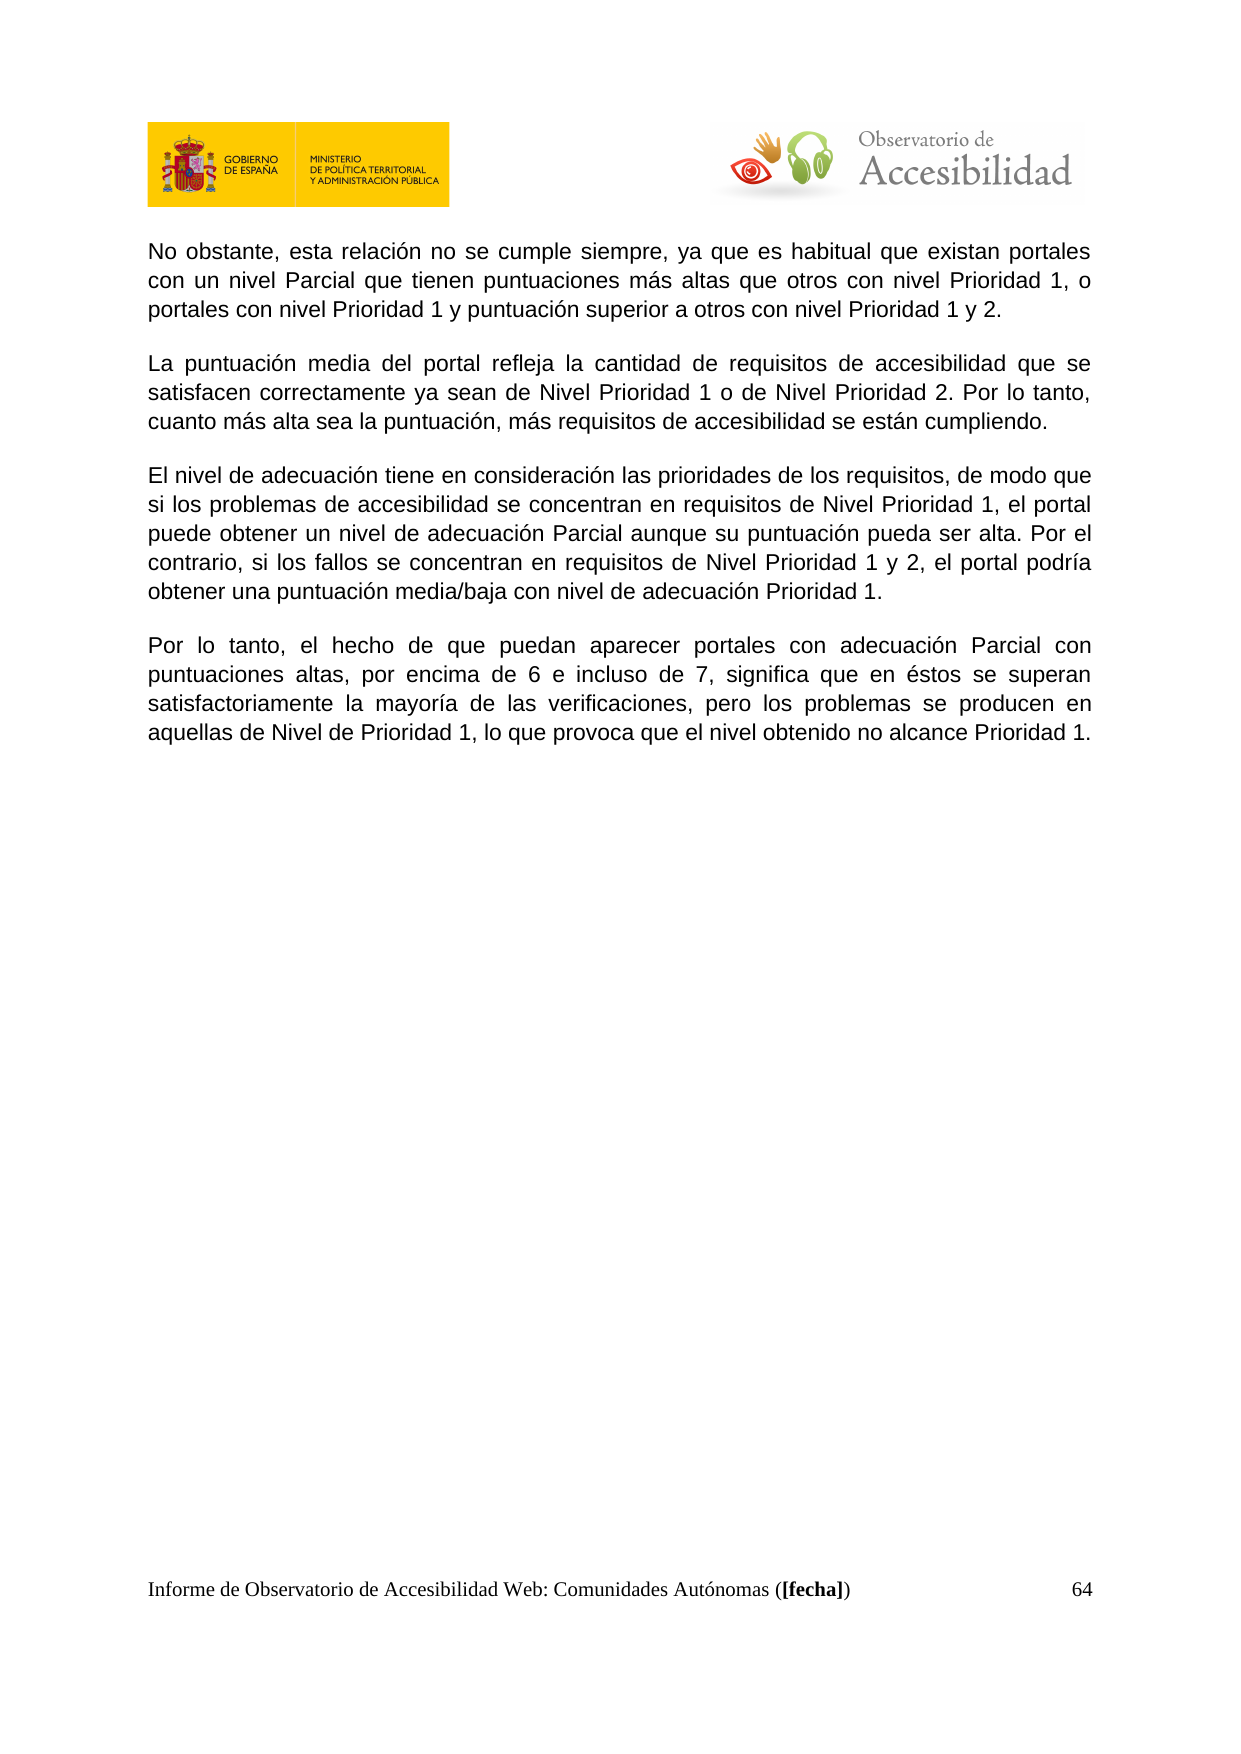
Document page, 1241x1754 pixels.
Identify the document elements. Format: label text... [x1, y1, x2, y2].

text El nivel de adecuación tiene en consideración las prioridades de los requisitos, de modo que si los problemas de accesibilidad se concentran en requisitos de Nivel Prioridad 1, el portal puede obtener un nivel de adecuación Parcial aunque su puntuación pueda ser alta. Por el contrario, si los fallos se concentran en requisitos de Nivel Prioridad 1 y 2, el portal podría obtener una puntuación media/baja con nivel de adecuación Prioridad 1. [148, 462, 1092, 604]
text No obstante, esta relación no se cumple siempre, ya que es habitual que existan portales con un nivel Parcial que tienen puntuaciones más altas que otros con nivel Prioridad 1, o portales con nivel Prioridad 1 y puntuación superior a otros con nivel Prioridad 1 y 2. [148, 238, 1092, 322]
picture [147, 122, 450, 207]
text Por lo tanto, el hecho de que puedan aparecer portales con adecuación Parcial con puntuaciones altas, por encima de 6 e incluso de 7, significa que en éstos se superan satisfactoriamente la mayoría de las verificaciones, pero los problemas se producen en aquellas de Nivel de Prioridad 1, lo que provoca que el nivel obtenido no alcance Prioridad 1. [148, 632, 1092, 745]
text La puntuación media del portal refleja la cantidad de requisitos de accesibilidad que se satisfacen correctamente ya sean de Nivel Prioridad 1 o de Nivel Prioridad 2. Por lo tanto, cuanto más alta sea la puntuación, más requisitos de accesibilidad se están cumpliendo. [148, 350, 1092, 434]
picture [710, 122, 1086, 205]
